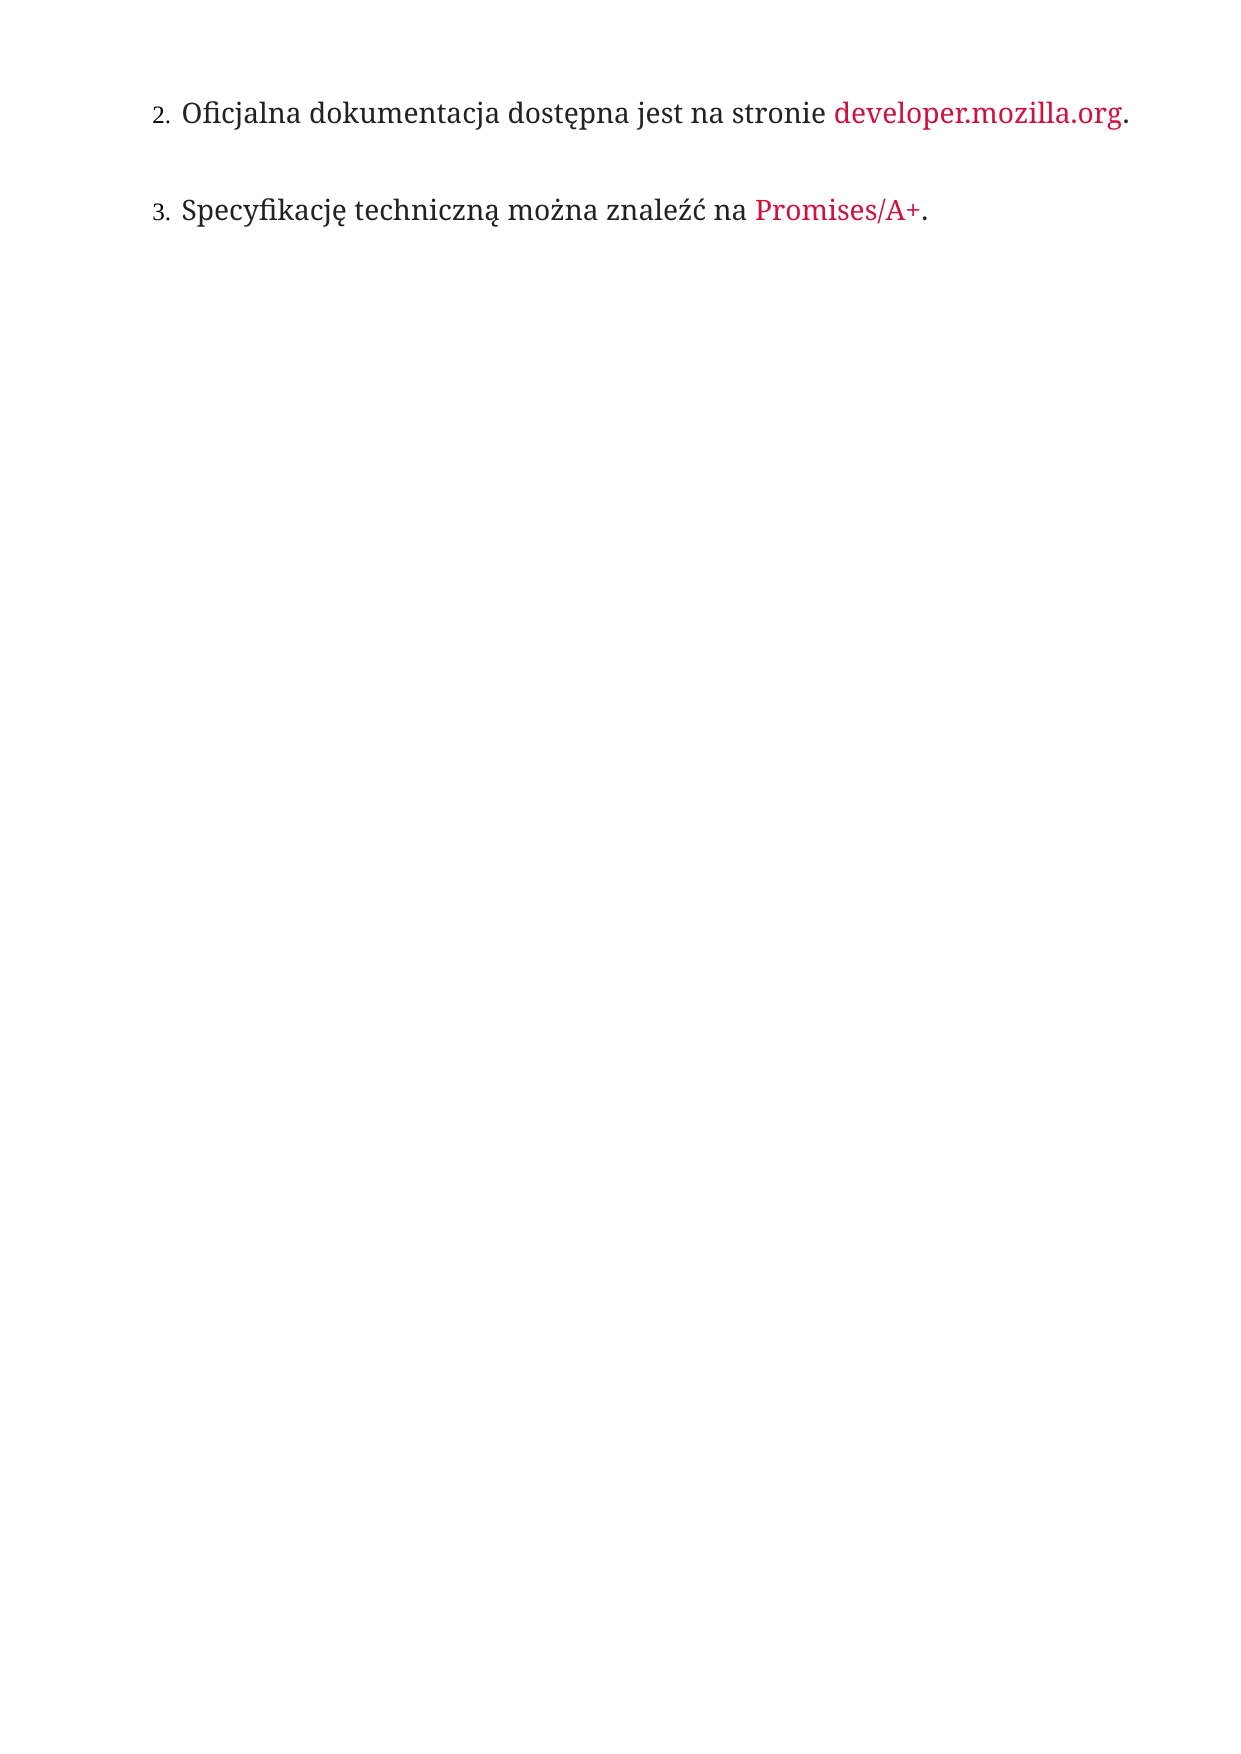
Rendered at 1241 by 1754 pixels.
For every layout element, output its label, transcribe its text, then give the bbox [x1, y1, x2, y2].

list Specyfikację techniczną można znaleźć na Promises/A+. [152, 172, 1165, 228]
list Oficjalna dokumentacja dostępna jest na stronie developer.mozilla.org. [152, 75, 1165, 131]
